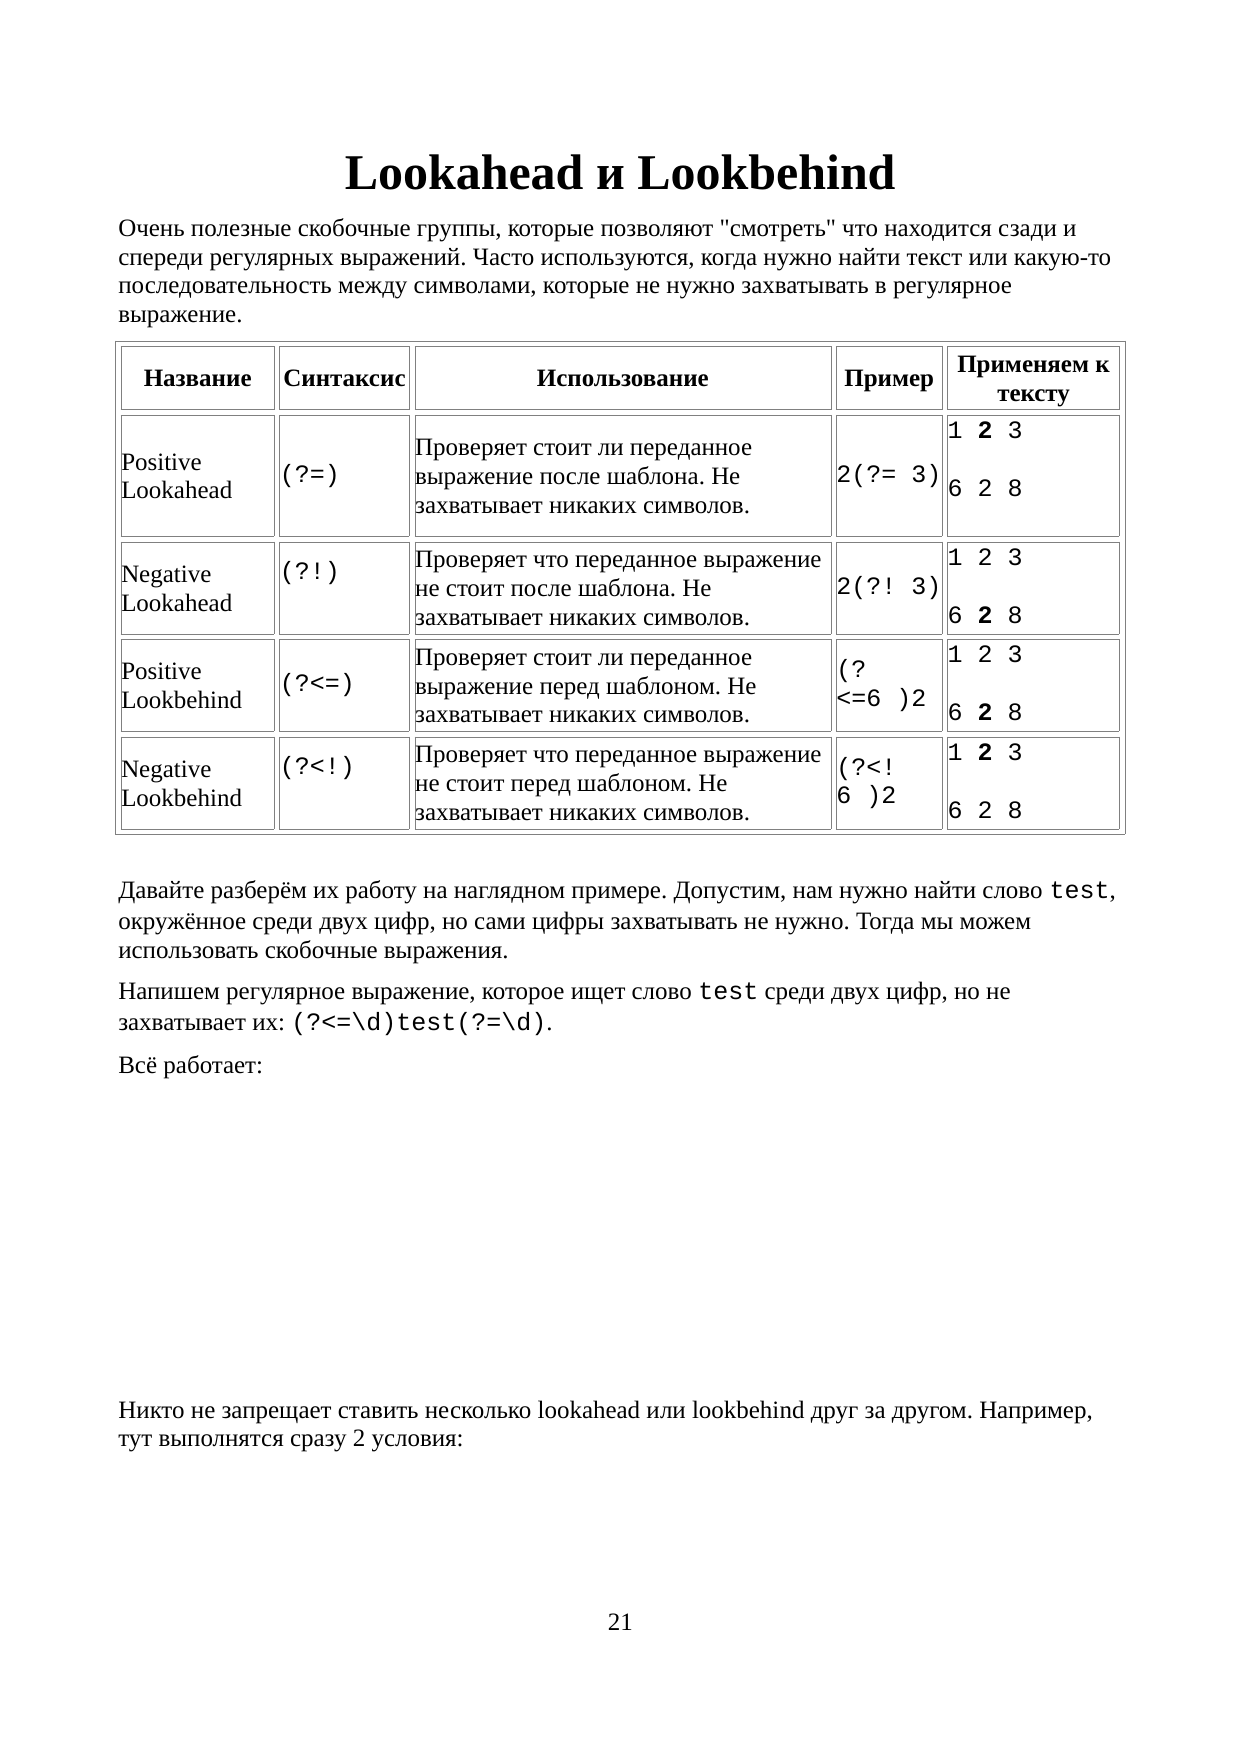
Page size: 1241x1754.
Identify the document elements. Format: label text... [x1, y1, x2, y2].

table_cell 1 2 3 6 2 8 [945, 536, 1122, 634]
text Давайте разберём их работу на наглядном примере. Допустим, нам нужно найти слово test, окружённое среди двух цифр, но сами цифры захватывать не нужно. Тогда мы можем использовать скобочные выражения. [118, 875, 1122, 964]
table_cell Positive Lookbehind [118, 634, 277, 731]
table_cell Проверяет что переданное выражение не стоит перед шаблоном. Не захватывает никаких символов. [412, 731, 833, 829]
table_cell Проверяет стоит ли переданное выражение после шаблона. Не захватывает никаких символов. [412, 409, 833, 536]
table_header Применяем к тексту [945, 342, 1122, 409]
table_cell (?=) [277, 409, 412, 536]
table_cell (?<!) [277, 731, 412, 829]
table_cell Проверяет что переданное выражение не стоит после шаблона. Не захватывает никаких символов. [412, 536, 833, 634]
table_cell Проверяет стоит ли переданное выражение перед шаблоном. Не захватывает никаких символов. [412, 634, 833, 731]
table_cell Positive Lookahead [118, 409, 277, 536]
subtitle Lookahead и Lookbehind [118, 143, 1122, 201]
table_cell (?<=) [277, 634, 412, 731]
text Всё работает: [118, 1050, 1122, 1079]
table_cell (?<!6 )2 [833, 731, 944, 829]
text Очень полезные скобочные группы, которые позволяют "смотреть" что находится сзади и спереди регулярных выражений. Часто используются, когда нужно найти текст или какую-то последовательность между символами, которые не нужно захватывать в регулярное выражение. [118, 213, 1122, 328]
table_cell 2(?! 3) [833, 536, 944, 634]
table_header Пример [833, 342, 944, 409]
table_cell (?!) [277, 536, 412, 634]
table_cell 1 2 3 6 2 8 [945, 634, 1122, 731]
table_header Использование [412, 342, 833, 409]
table_cell 1 2 3 6 2 8 [945, 731, 1122, 829]
table_header Название [118, 342, 277, 409]
table_cell Negative Lookahead [118, 536, 277, 634]
text Никто не запрещает ставить несколько lookahead или lookbehind друг за другом. Например, тут выполнятся сразу 2 условия: [118, 1395, 1122, 1452]
table_cell 1 2 3 6 2 8 [945, 409, 1122, 536]
table_header Синтаксис [277, 342, 412, 409]
table_cell (?<=6 )2 [833, 634, 944, 731]
text Напишем регулярное выражение, которое ищет слово test среди двух цифр, но не захватывает их: (?<=\d)test(?=\d). [118, 976, 1122, 1038]
table_cell Negative Lookbehind [118, 731, 277, 829]
table_cell 2(?= 3) [833, 409, 944, 536]
